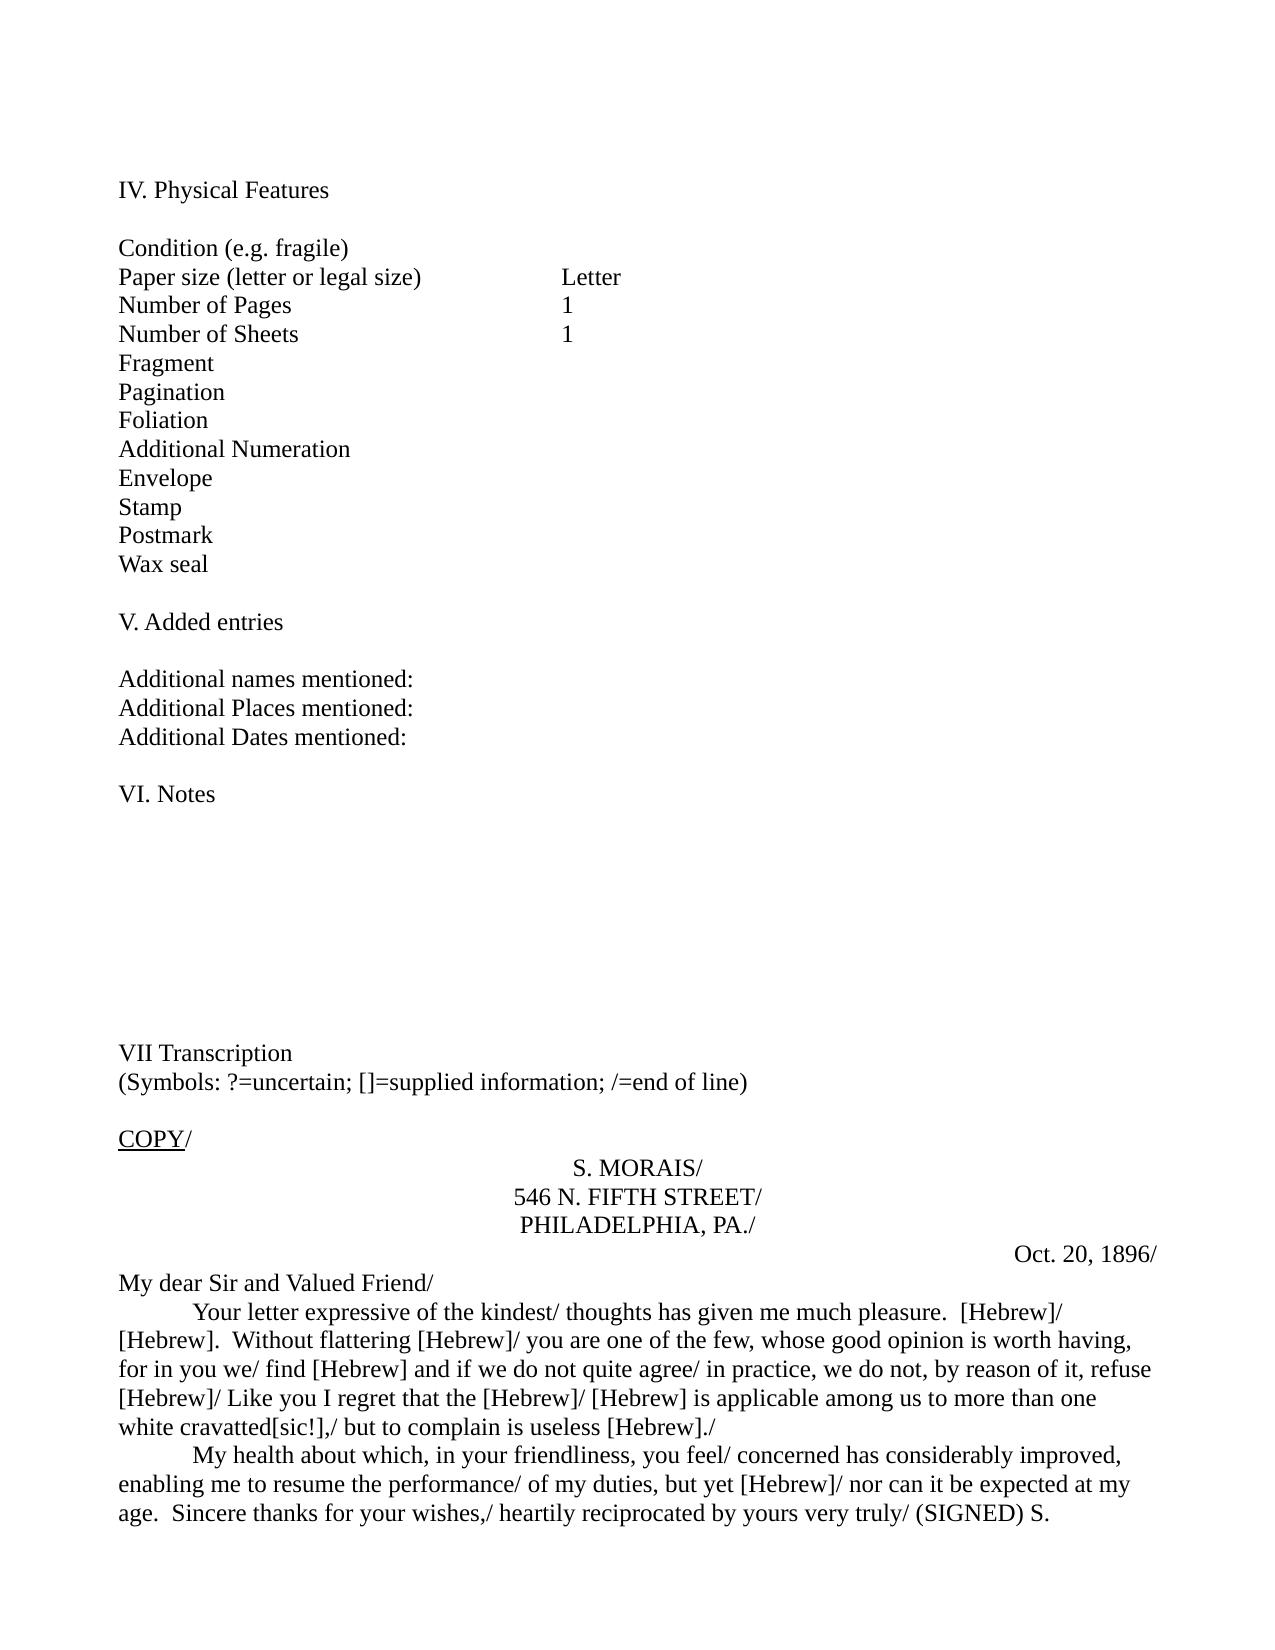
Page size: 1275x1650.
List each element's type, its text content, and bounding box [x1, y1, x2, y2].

text Paper size (letter or legal size) Letter [118, 262, 1157, 291]
text My dear Sir and Valued Friend/ [118, 1268, 1157, 1297]
text Oct. 20, 1896/ [118, 1239, 1157, 1268]
text S. MORAIS/ [118, 1153, 1157, 1182]
text (Symbols: ?=uncertain; []=supplied information; /=end of line) [118, 1067, 1157, 1096]
text Number of Sheets 1 [118, 319, 1157, 348]
text Your letter expressive of the kindest/ thoughts has given me much pleasure. [Hebrew]/ [Hebrew]. Without flattering [Hebrew]/ you are one of the few, whose good opinion is worth having, for in you we/ find [Hebrew] and if we do not quite agree/ in practice, we do not, by reason of it, refuse [Hebrew]/ Like you I regret that the [Hebrew]/ [Hebrew] is applicable among us to more than one white cravatted[sic!],/ but to complain is useless [Hebrew]./ [118, 1297, 1157, 1441]
text PHILADELPHIA, PA./ [118, 1211, 1157, 1239]
text VII Transcription [118, 1038, 1157, 1067]
text Foliation [118, 406, 1157, 434]
text Additional Places mentioned: [118, 693, 1157, 722]
text IV. Physical Features [118, 176, 1157, 204]
text Envelope [118, 463, 1157, 492]
text Condition (e.g. fragile) [118, 233, 1157, 262]
text Number of Pages 1 [118, 291, 1157, 319]
text COPY/ [118, 1124, 1157, 1153]
text Stamp [118, 492, 1157, 521]
text Additional Dates mentioned: [118, 722, 1157, 751]
text V. Added entries [118, 607, 1157, 636]
text Pagination [118, 377, 1157, 406]
text Fragment [118, 348, 1157, 377]
text 546 N. FIFTH STREET/ [118, 1182, 1157, 1211]
text My health about which, in your friendliness, you feel/ concerned has considerably improved, enabling me to resume the performance/ of my duties, but yet [Hebrew]/ nor can it be expected at my age. Sincere thanks for your wishes,/ heartily reciprocated by yours very truly/ (SIGNED) S. [118, 1441, 1157, 1527]
text Additional Numeration [118, 434, 1157, 463]
text Wax seal [118, 549, 1157, 578]
text Postma rk [118, 521, 1157, 549]
text VI. Notes [118, 779, 1157, 808]
text Additional names mentioned: [118, 664, 1157, 693]
